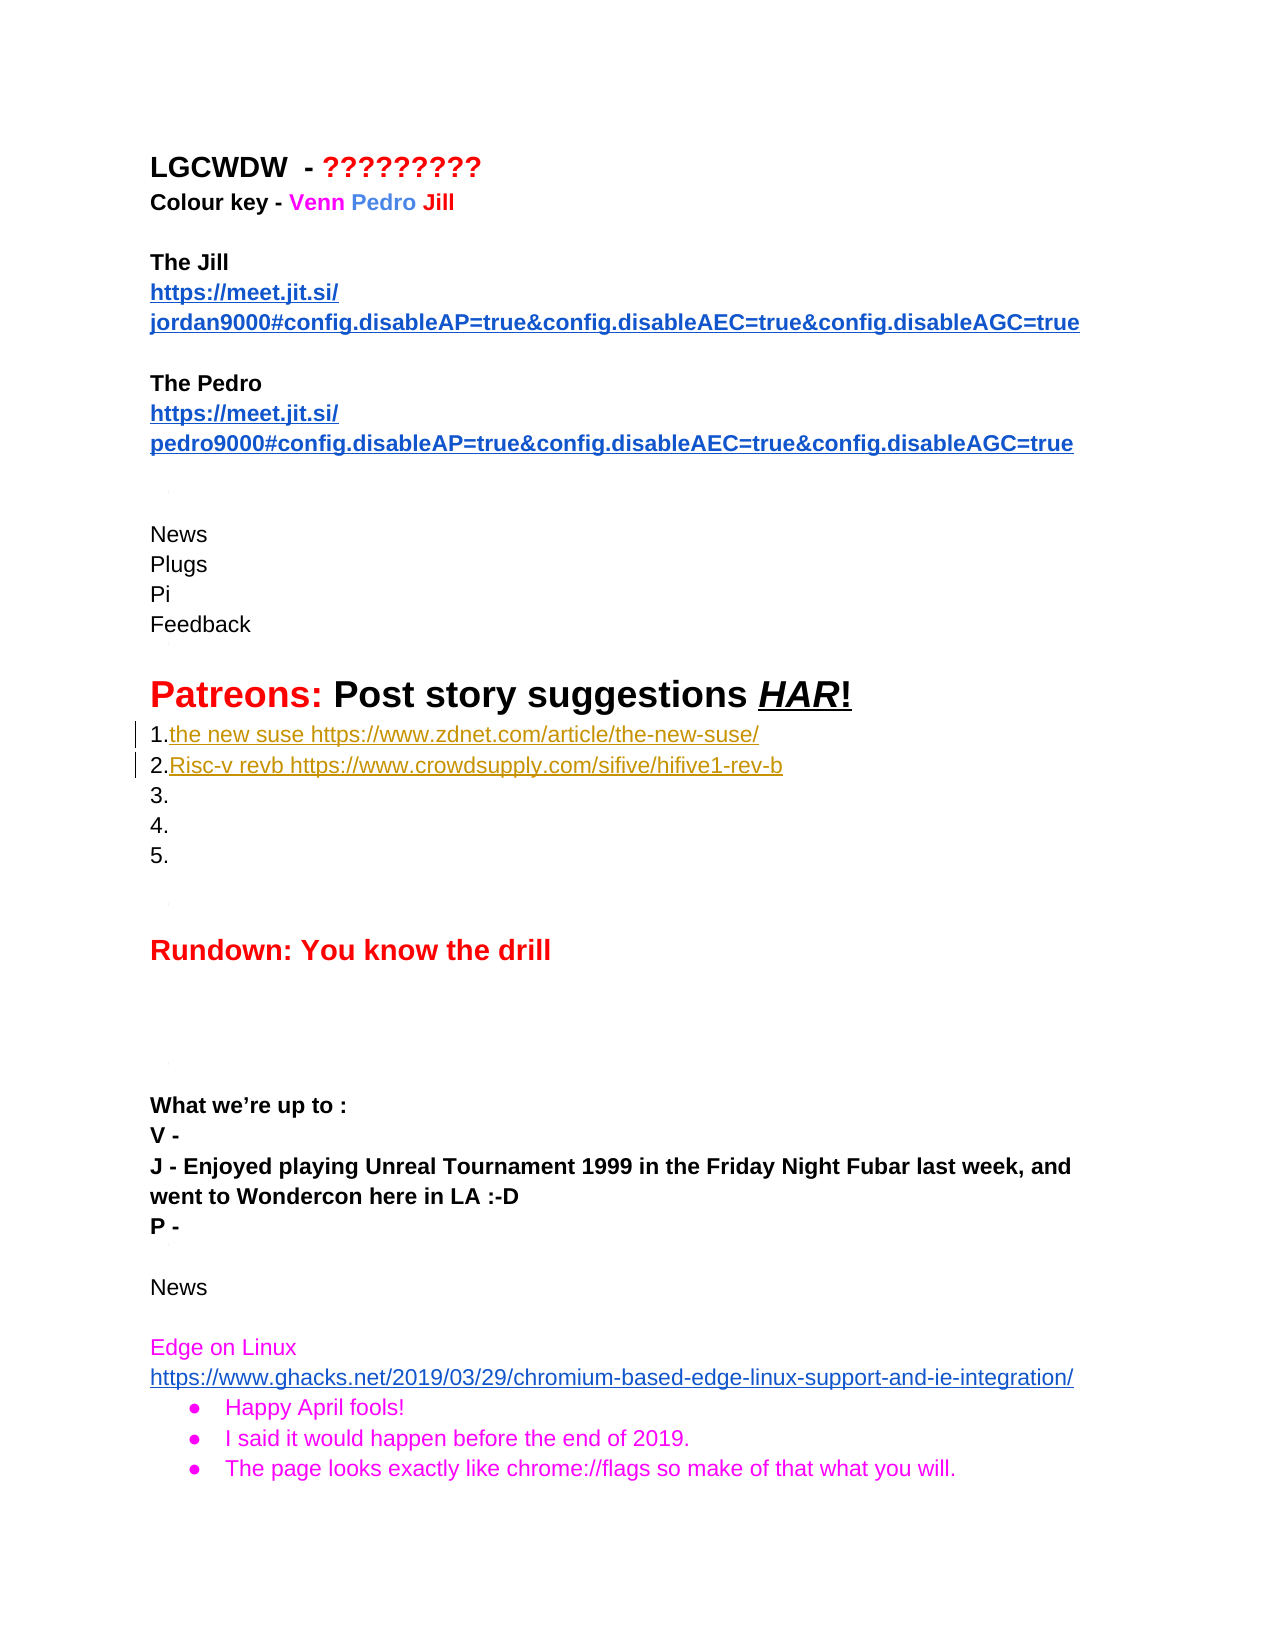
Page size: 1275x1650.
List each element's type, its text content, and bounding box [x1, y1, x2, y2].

text News [150, 521, 1125, 547]
text LGCWDW - ????????? [150, 150, 1125, 183]
text P - [150, 1213, 1125, 1239]
text The Jill [150, 249, 1125, 275]
text 4. [150, 812, 1125, 838]
text 3. [150, 782, 1125, 808]
text Feedback [150, 611, 1125, 638]
text V - [150, 1122, 1125, 1149]
text https://meet.jit.si/jordan9000#config.disableAP=true&config.disableAEC=true&config.disableAGC=true [150, 279, 1125, 336]
text Pi [150, 581, 1125, 608]
text 5. [150, 842, 1125, 869]
list Happy April fools! [187, 1394, 1125, 1421]
text Rundown: You know the drill [150, 933, 1125, 966]
text Colour key - Venn Pedro Jill [150, 188, 1125, 215]
text 1.the new suse https://www.zdnet.com/article/the-new-suse/ [150, 721, 1125, 748]
text https://meet.jit.si/pedro9000#config.disableAP=true&config.disableAEC=true&config.disableAGC=true [150, 400, 1125, 457]
text Edge on Linux [150, 1334, 1125, 1360]
text What we’re up to : [150, 1092, 1125, 1119]
text News [150, 1273, 1125, 1300]
text The Pedro [150, 370, 1125, 396]
text Plugs [150, 551, 1125, 577]
text https://www.ghacks.net/2019/03/29/chromium-based-edge-linux-support-and-ie-integration/ [150, 1364, 1125, 1391]
text J - Enjoyed playing Unreal Tournament 1999 in the Friday Night Fubar last week, and went to Wondercon here in LA :-D [150, 1153, 1125, 1209]
list The page looks exactly like chrome://flags so make of that what you will. [187, 1455, 1125, 1481]
text 2.Risc-v revb https://www.crowdsupply.com/sifive/hifive1-rev-b [150, 752, 1125, 778]
list I said it would happen before the end of 2019. [187, 1424, 1125, 1451]
text Patreons: Post story suggestions HAR! [150, 672, 1125, 715]
